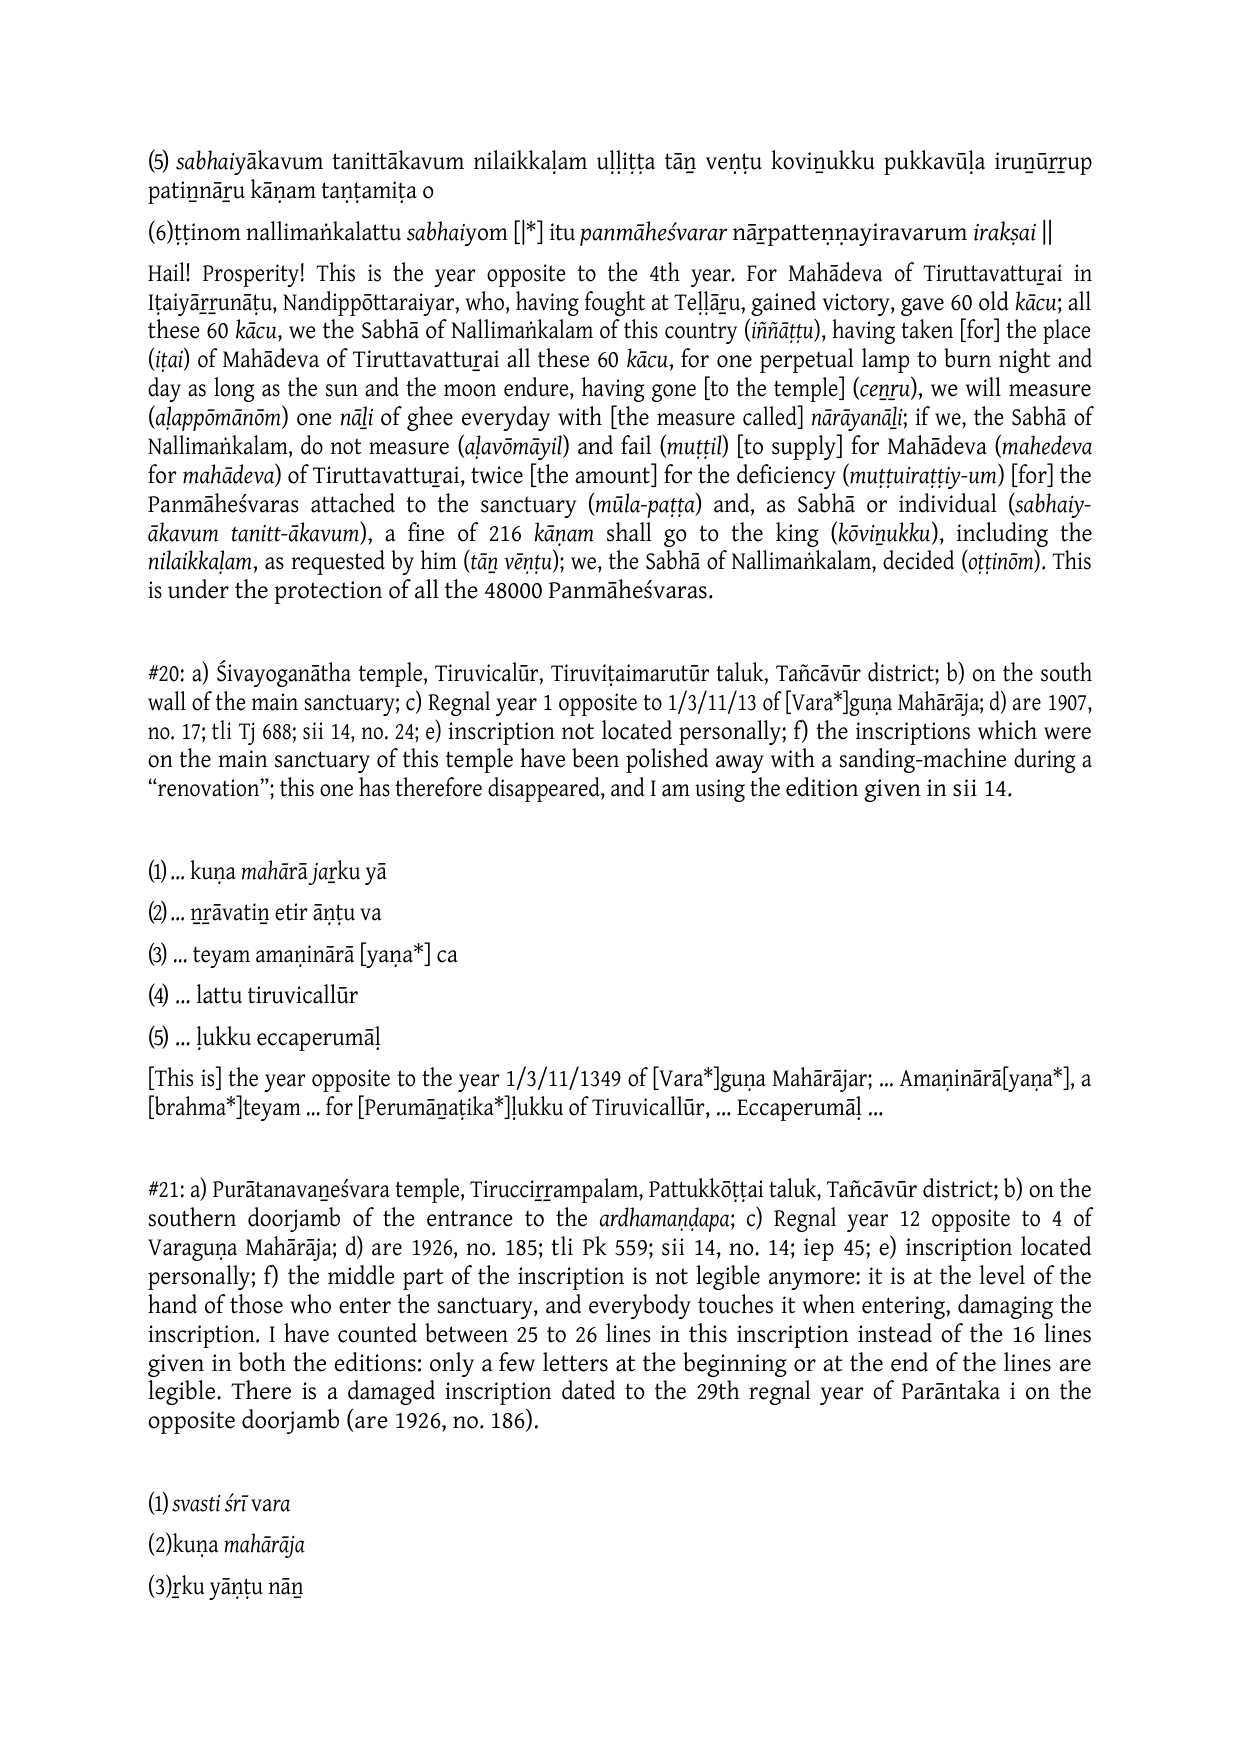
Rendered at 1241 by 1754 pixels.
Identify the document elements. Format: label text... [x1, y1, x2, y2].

text (1) … kuṇa mahārā jaṟku yā [148, 857, 1092, 886]
text (5) sabhaiyākavum tanittākavum nilaikkaḷam uḷḷiṭṭa tāṉ veṇṭu koviṉukku pukkavūḷa iruṉūṟṟup patiṉnāṟu kāṇam taṇṭamiṭa o [148, 148, 1092, 205]
text Hail! Prosperity! This is the year opposite to the 4th year. For Mahādeva of Tiruttavattuṟai in Iṭaiyāṟṟunāṭu, Nandippōttaraiyar, who, having fought at Teḷḷāṟu, gained victory, gave 60 old kācu; all these 60 kācu, we the Sabhā of Nallimaṅkalam of this country (iññāṭṭu), having taken [for] the place (iṭai) of Mahādeva of Tiruttavattuṟai all these 60 kācu, for one perpetual lamp to burn night and day as long as the sun and the moon endure, having gone [to the temple] (ceṉṟu), we will measure (aḷappōmānōm) one nāḻi of ghee everyday with [the measure called] nārāyanāḻi; if we, the Sabhā of Nallimaṅkalam, do not measure (aḷavōmāyil) and fail (muṭṭil) [to supply] for Mahādeva (mahedeva for mahādeva) of Tiruttavattuṟai, twice [the amount] for the deficiency (muṭṭuiraṭṭiy-um) [for] the Panmāheśvaras attached to the sanctuary (mūla-paṭṭa) and, as Sabhā or individual (sabhaiy-ākavum tanitt-ākavum), a fine of 216 kāṇam shall go to the king (kōviṉukku), including the nilaikkaḷam, as requested by him (tāṉ vēṇṭu); we, the Sabhā of Nallimaṅkalam, decided (oṭṭinōm). This is under the protection of all the 48000 Panmāheśvaras. [148, 259, 1092, 606]
text [This is] the year opposite to the year 1/3/11/1349 of [Vara*]guṇa Mahārājar; … Amaṇinārā[yaṇa*], a [brahma*]teyam … for [Perumāṉaṭika*]ḷukku of Tiruvicallūr, … Eccaperumāḷ … [148, 1064, 1092, 1122]
text (3)ṟku yāṇṭu nāṉ [148, 1572, 1092, 1601]
text (5) … ḷukku eccaperumāḷ [148, 1023, 1092, 1052]
text (4) … lattu tiruvicallūr [148, 982, 1092, 1010]
text (3) … teyam amaṇinārā [yaṇa*] ca [148, 940, 1092, 969]
text #20: a) Śivayoganātha temple, Tiruvicalūr, Tiruviṭaimarutūr taluk, Tañcāvūr district; b) on the south wall of the main sanctuary; c) Regnal year 1 opposite to 1/3/11/13 of [Vara*]guṇa Mahārāja; d) are 1907, no. 17; tli Tj 688; sii 14, no. 24; e) inscription not located personally; f) the inscriptions which were on the main sanctuary of this temple have been polished away with a sanding-machine during a “renovation”; this one has therefore disappeared, and I am using the edition given in sii 14. [148, 659, 1092, 804]
text (2)kuṇa mahārāja [148, 1531, 1092, 1559]
text (2) … ṉṟāvatiṉ etir āṇṭu va [148, 899, 1092, 928]
text (1) svasti śrī vara [148, 1489, 1092, 1518]
text (6)ṭṭinom nallimaṅkalattu sabhaiyom [|*] itu panmāheśvarar nāṟpatteṇṇayiravarum irakṣai || [148, 218, 1092, 247]
text #21: a) Purātanavaṉeśvara temple, Tirucciṟṟampalam, Pattukkōṭṭai taluk, Tañcāvūr district; b) on the southern doorjamb of the entrance to the ardhamaṇḍapa; c) Regnal year 12 opposite to 4 of Varaguṇa Mahārāja; d) are 1926, no. 185; tli Pk 559; sii 14, no. 14; iep 45; e) inscription located personally; f) the middle part of the inscription is not legible anymore: it is at the level of the hand of those who enter the sanctuary, and everybody touches it when entering, damaging the inscription. I have counted between 25 to 26 lines in this inscription instead of the 16 lines given in both the editions: only a few letters at the beginning or at the end of the lines are legible. There is a damaged inscription dated to the 29th regnal year of Parāntaka i on the opposite doorjamb (are 1926, no. 186). [148, 1176, 1092, 1436]
